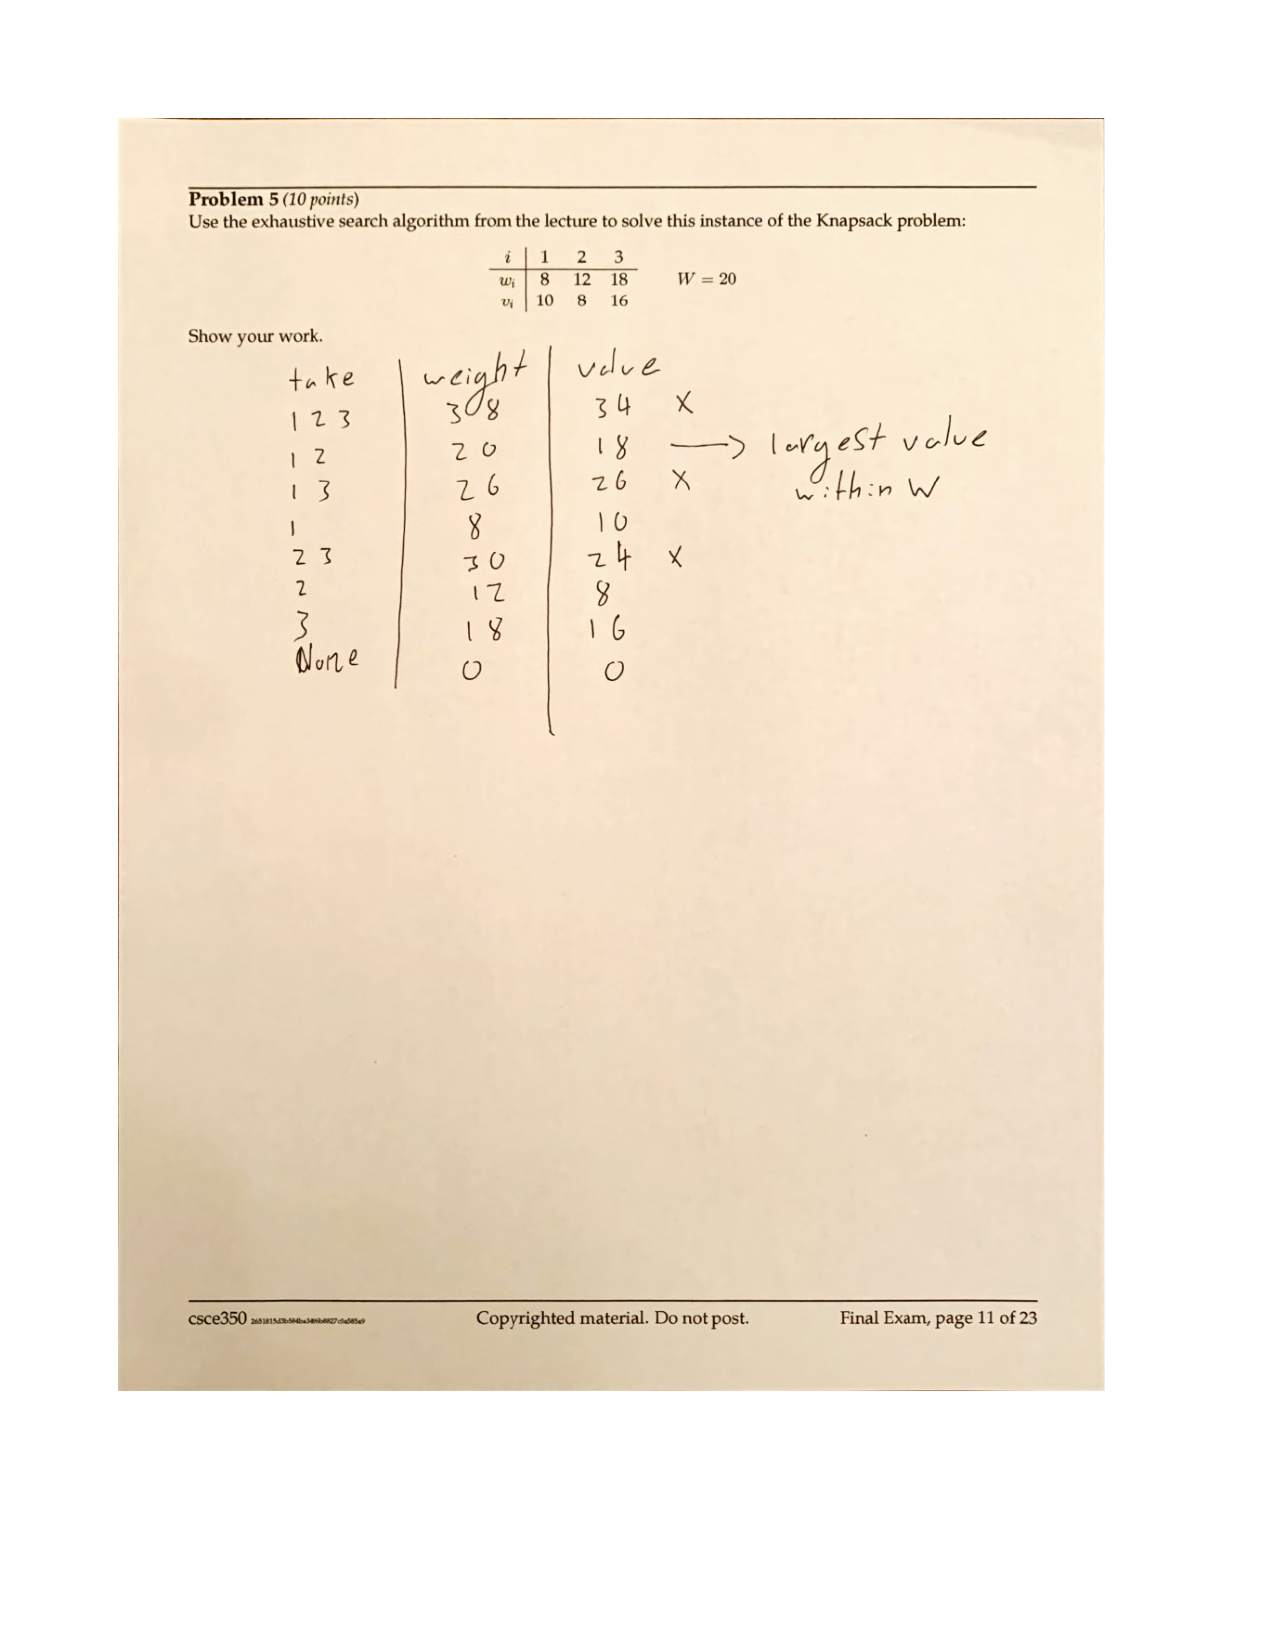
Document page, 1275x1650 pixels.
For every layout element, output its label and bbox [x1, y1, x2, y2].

picture [118, 118, 1105, 1391]
